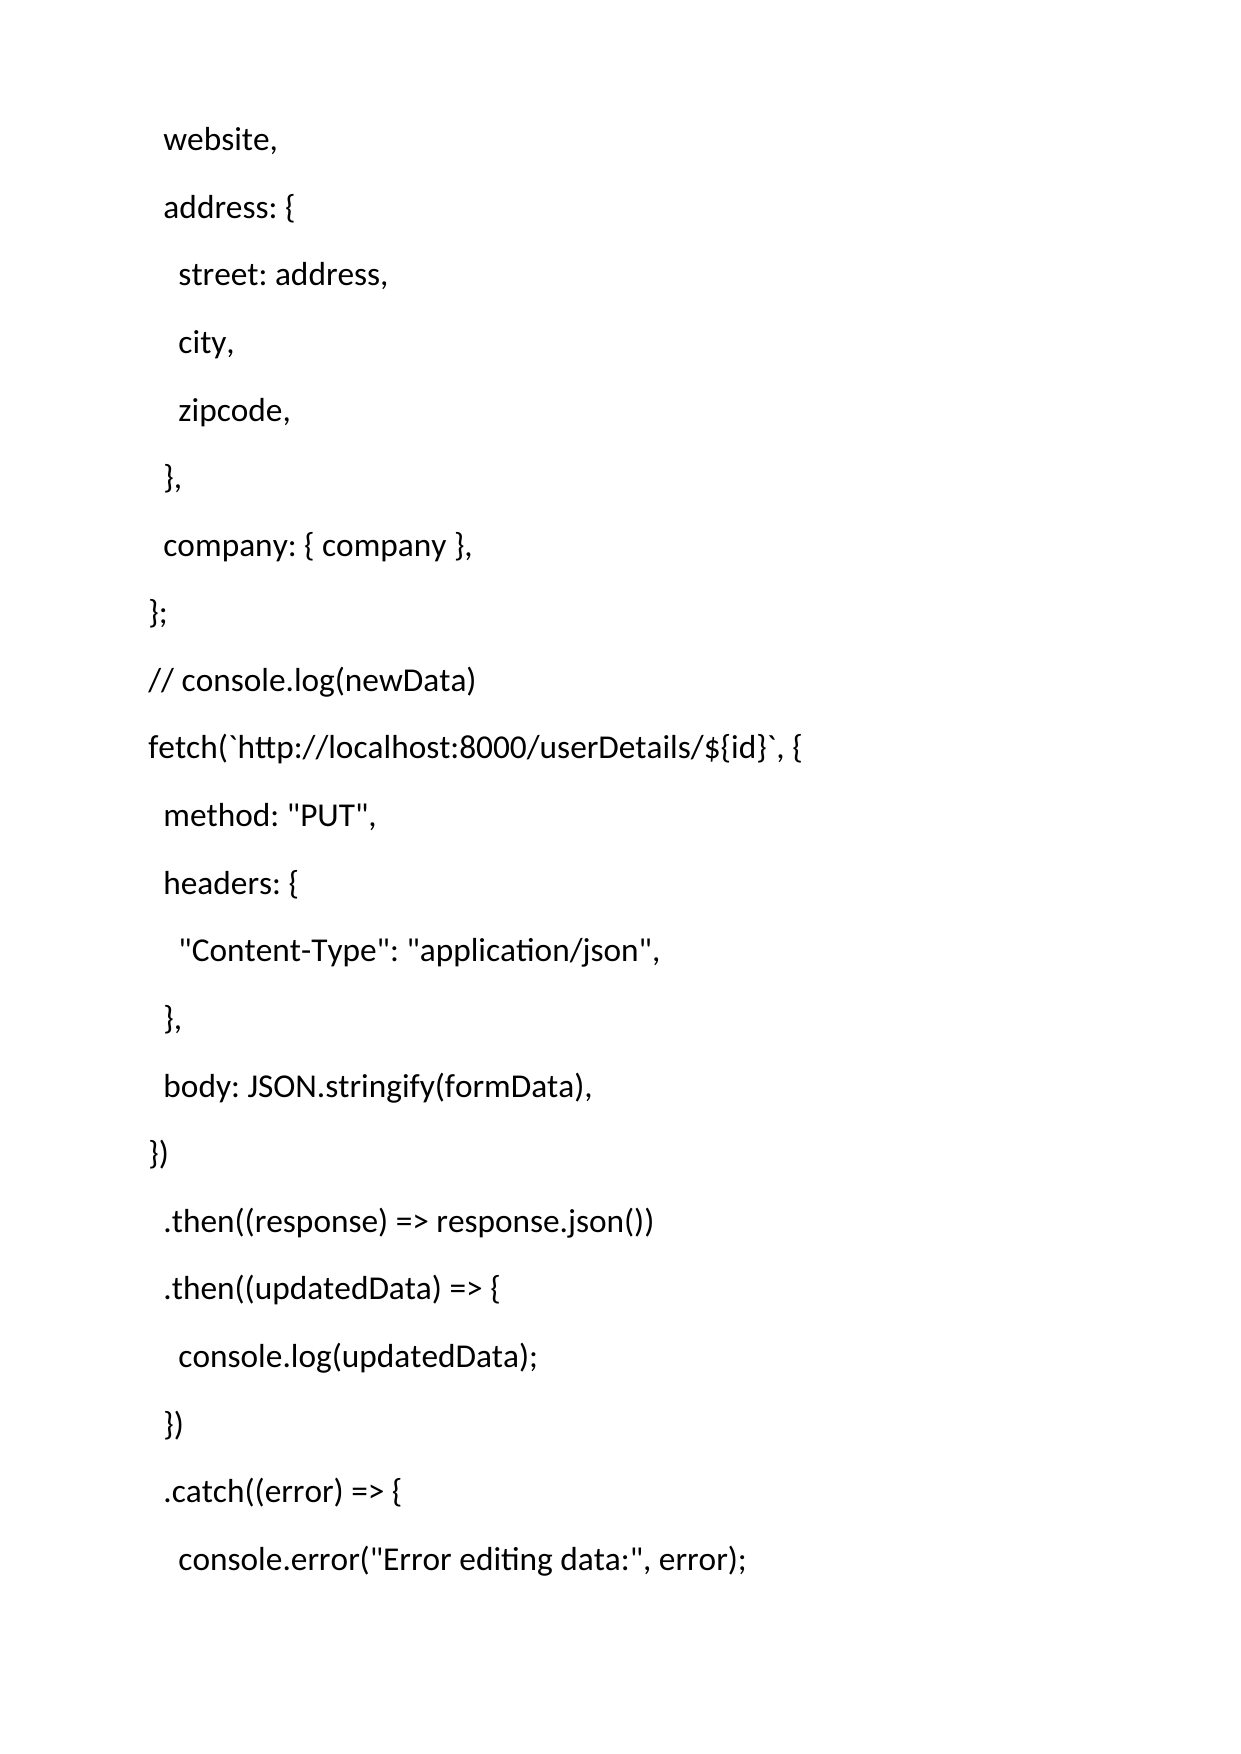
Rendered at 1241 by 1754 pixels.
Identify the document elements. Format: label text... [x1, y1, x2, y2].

text street: address, [118, 253, 1122, 294]
text }, [118, 456, 1122, 497]
text console.error("Error editing data:", error); [118, 1538, 1122, 1578]
text console.log(updatedData); [118, 1335, 1122, 1376]
text body: JSON.stringify(formData), [118, 1064, 1122, 1105]
text .then((updatedData) => { [118, 1267, 1122, 1308]
text // console.log(newData) [118, 659, 1122, 700]
text }, [118, 997, 1122, 1038]
text address: { [118, 186, 1122, 226]
text .then((response) => response.json()) [118, 1200, 1122, 1241]
text }) [118, 1403, 1122, 1443]
text .catch((error) => { [118, 1470, 1122, 1511]
text "Content-Type": "application/json", [118, 929, 1122, 970]
text headers: { [118, 862, 1122, 902]
text }; [118, 591, 1122, 632]
text method: "PUT", [118, 794, 1122, 835]
text city, [118, 321, 1122, 362]
text zipcode, [118, 388, 1122, 429]
text }) [118, 1132, 1122, 1173]
text website, [118, 118, 1122, 159]
text fetch(`http://localhost:8000/userDetails/${id}`, { [118, 727, 1122, 767]
text company: { company }, [118, 524, 1122, 564]
